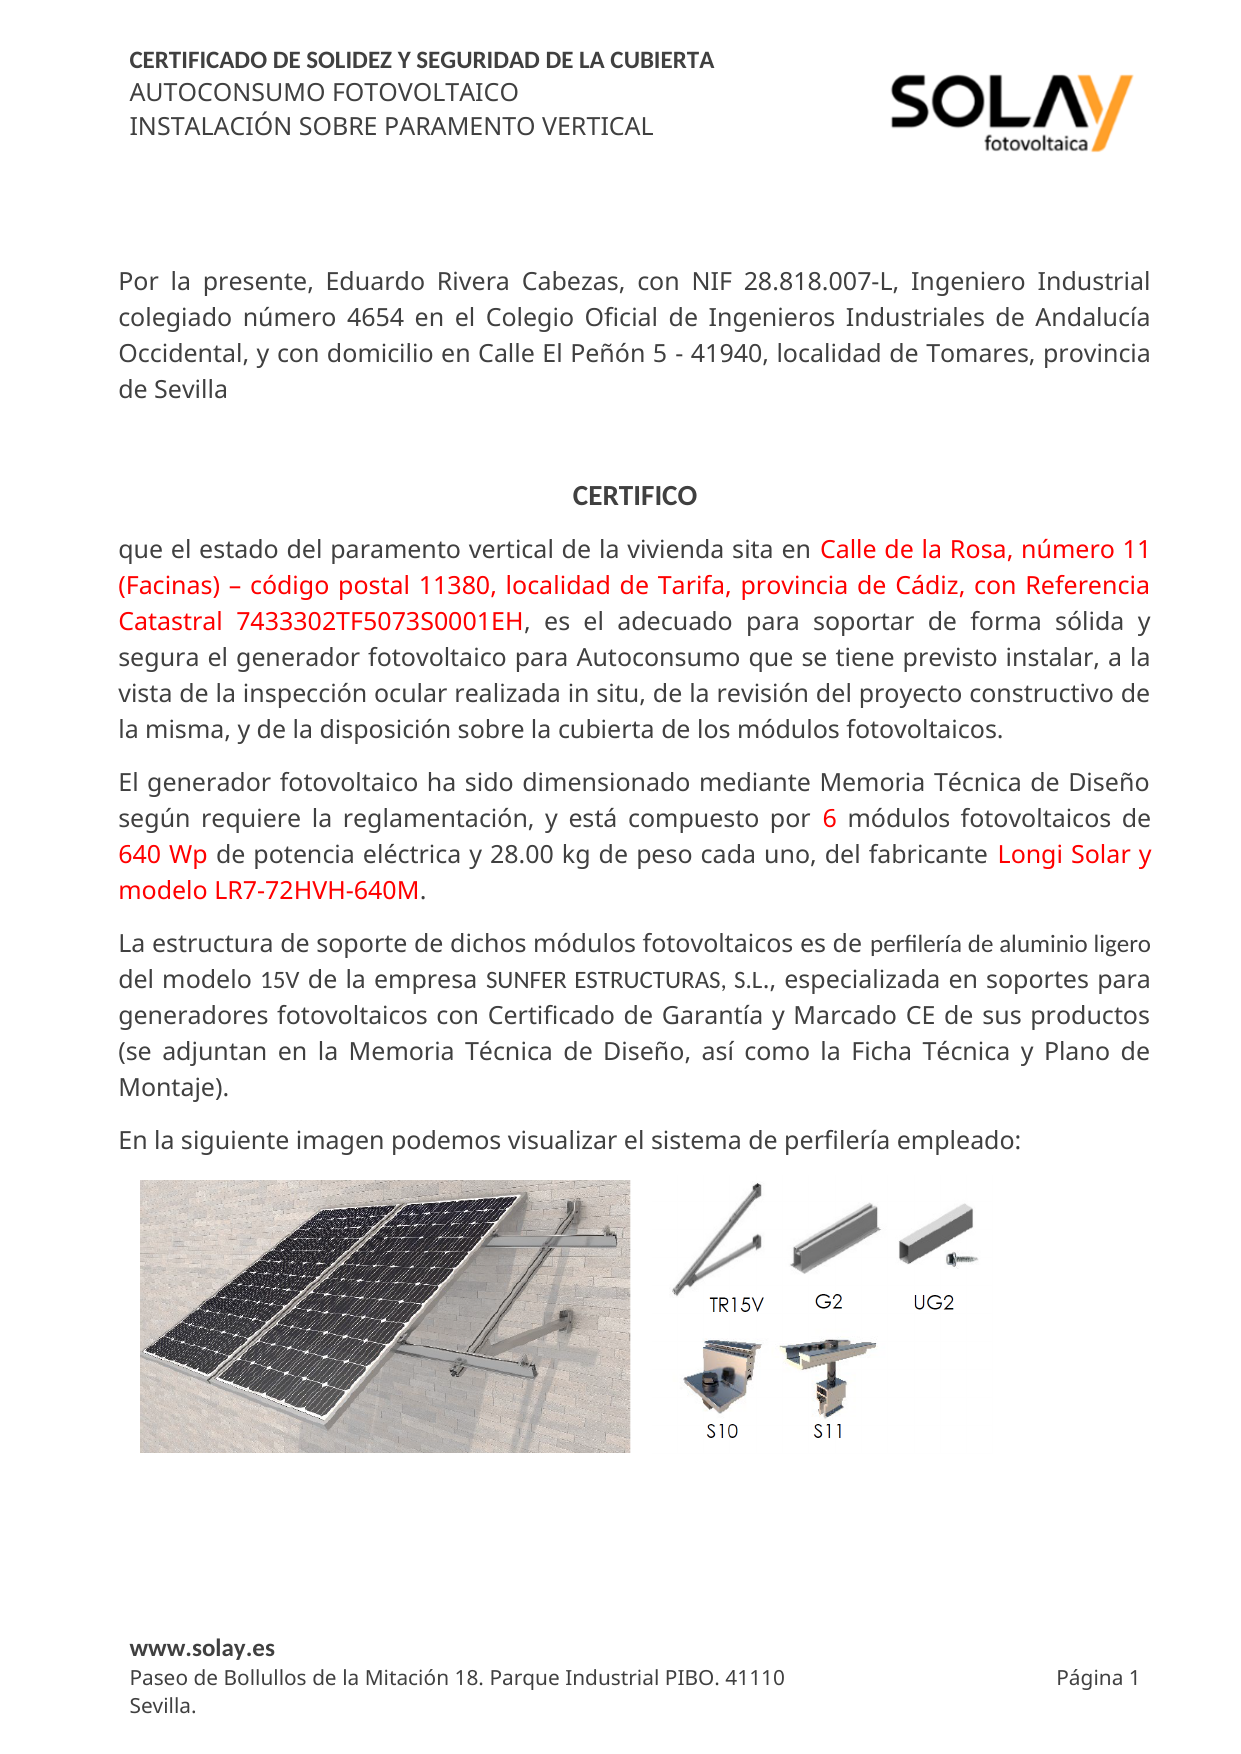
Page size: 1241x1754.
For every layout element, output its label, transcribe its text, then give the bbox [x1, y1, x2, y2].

text El generador fotovoltaico ha sido dimensionado mediante Memoria Técnica de Diseño según requiere la reglamentación, y está compuesto por 6 módulos fotovoltaicos de 640 Wp de potencia eléctrica y 28.00 kg de peso cada uno, del fabricante Longi Solar y modelo LR7-72HVH-640M. [118, 764, 1152, 907]
text CERTIFICO [118, 477, 1152, 513]
text Por la presente, Eduardo Rivera Cabezas, con NIF 28.818.007-L, Ingeniero Industrial colegiado número 4654 en el Colegio Oficial de Ingenieros Industriales de Andalucía Occidental, y con domicilio en Calle El Peñón 5 - 41940, localidad de Tomares, provincia de Sevilla [118, 264, 1152, 406]
text que el estado del paramento vertical de la vivienda sita en Calle de la Rosa, número 11 (Facinas) – código postal 11380, localidad de Tarifa, provincia de Cádiz, con Referencia Catastral 7433302TF5073S0001EH, es el adecuado para soportar de forma sólida y segura el generador fotovoltaico para Autoconsumo que se tiene previsto instalar, a la vista de la inspección ocular realizada in situ, de la revisión del proyecto constructivo de la misma, y de la disposición sobre la cubierta de los módulos fotovoltaicos. [118, 532, 1152, 746]
text La estructura de soporte de dichos módulos fotovoltaicos es de perfilería de aluminio ligero del modelo 15V de la empresa SUNFER ESTRUCTURAS, S.L., especializada en soportes para generadores fotovoltaicos con Certificado de Garantía y Marcado CE de sus productos (se adjuntan en la Memoria Técnica de Diseño, así como la Ficha Técnica y Plano de Montaje). [118, 925, 1152, 1104]
table_header [118, 1175, 641, 1472]
table_header [641, 1175, 1152, 1472]
text En la siguiente imagen podemos visualizar el sistema de perfilería empleado: [118, 1122, 1152, 1156]
